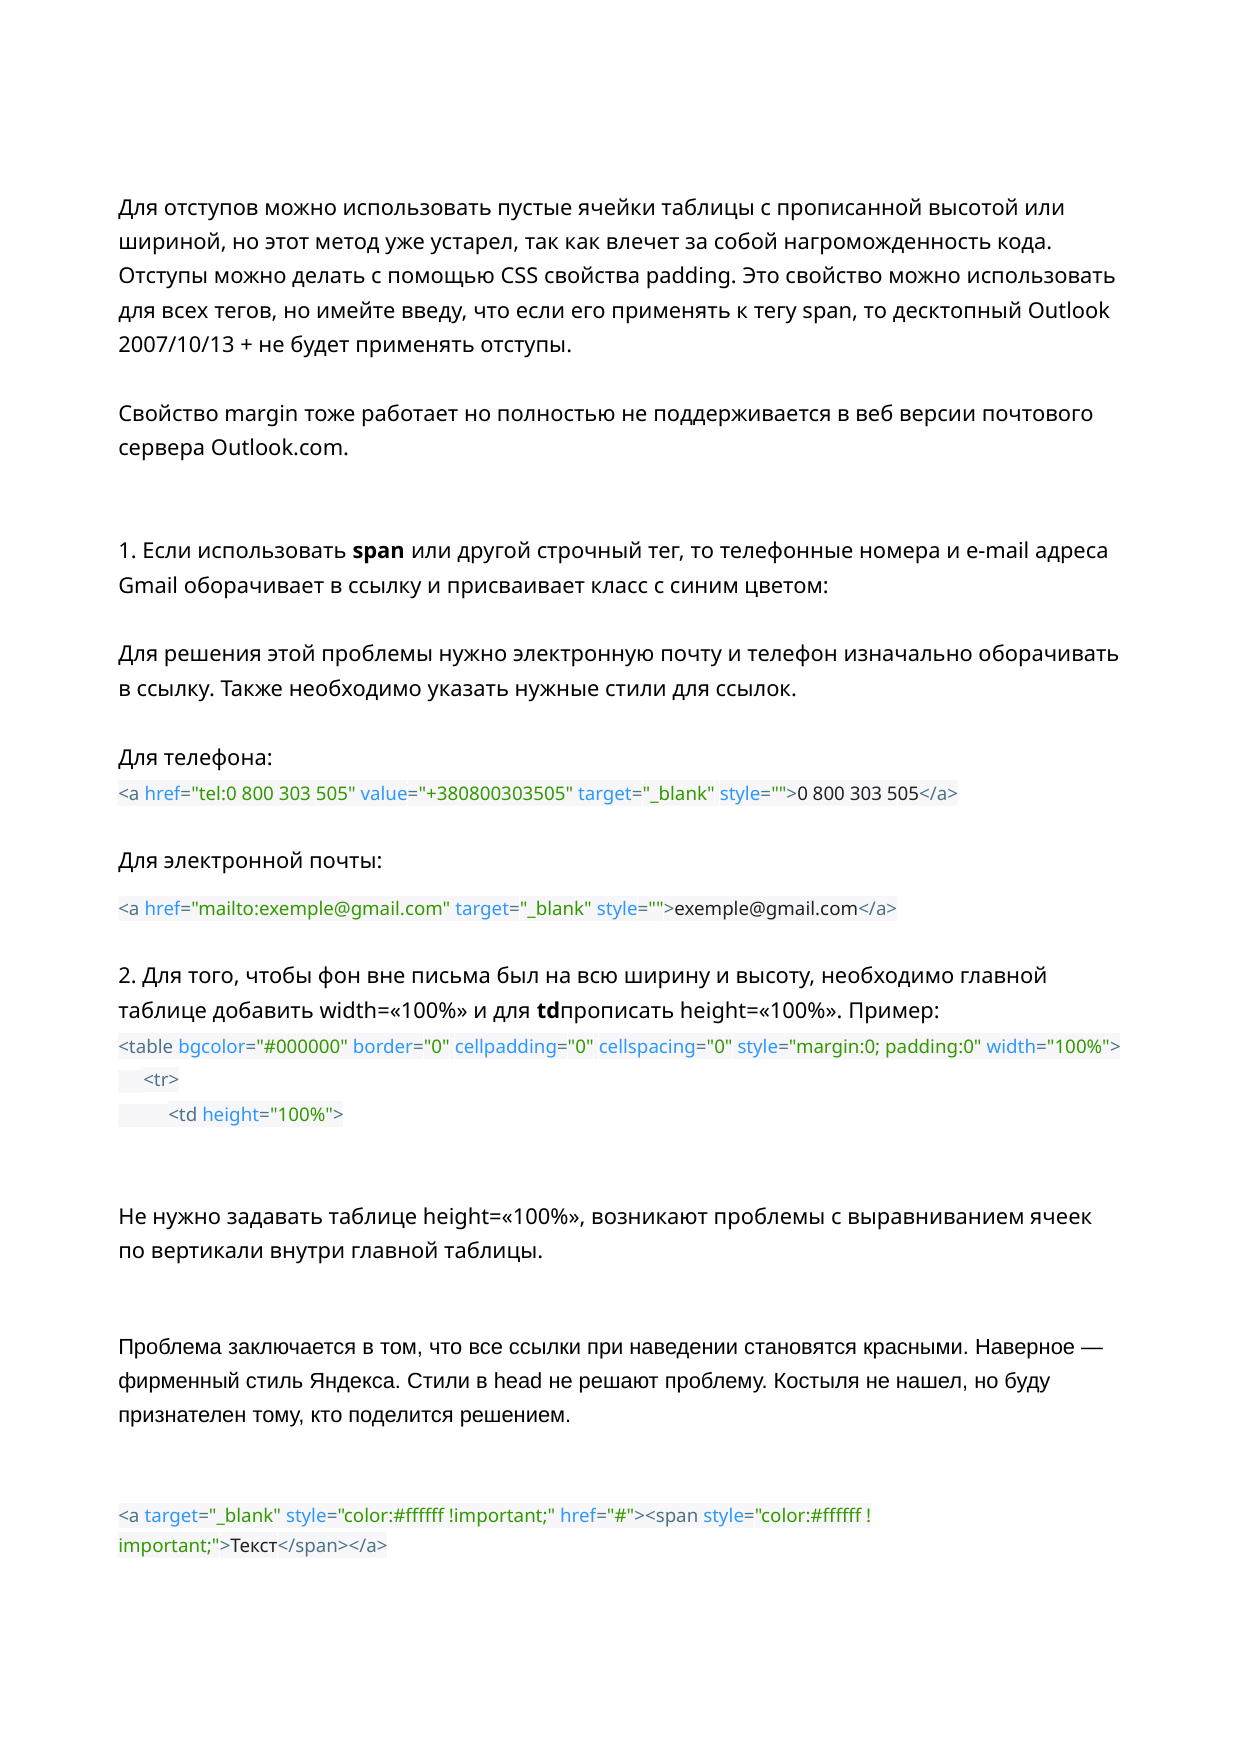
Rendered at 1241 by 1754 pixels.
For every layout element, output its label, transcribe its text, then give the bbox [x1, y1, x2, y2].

text <a target="_blank" style="color:#ffffff !important;" href="#"><span style="color:#ffffff !important;">Текст</span></a> [118, 1498, 1122, 1558]
text Не нужно задавать таблице height=«100%», возникают проблемы с выравниванием ячеек по вертикали внутри главной таблицы. [118, 1127, 1122, 1265]
text 1. Если использовать span или другой строчный тег, то телефонные номера и e-mail адреса Gmail оборачивает в ссылку и присваивает класс с синим цветом: Для решения этой проблемы нужно электронную почту и телефон изначально оборачивать в ссылку. Также необходимо указать нужные стили для ссылок. Для телефона: [118, 531, 1122, 771]
text Для электронной почты: [118, 806, 1122, 874]
text <td height="100%"> [118, 1093, 1122, 1127]
text 2. Для того, чтобы фон вне письма был на всю ширину и высоту, необходимо главной таблице добавить width=«100%» и для tdпрописать height=«100%». Пример: [118, 921, 1122, 1024]
text <a href="tel:0­ 8­00 3­03 5­05" value="+380800303505" target="_blank" style="">0­ 8­00 3­03 5­05</a> [118, 771, 1122, 806]
text <a href="mailto:exemple@gmail.com" target="_blank" style="">exemple@gmail.com</a> [118, 887, 1122, 921]
text <tr> [118, 1059, 1122, 1093]
text Для отступов можно использовать пустые ячейки таблицы с прописанной высотой или шириной, но этот метод уже устарел, так как влечет за собой нагроможденность кода. Отступы можно делать с помощью CSS свойства padding. Это свойство можно использовать для всех тегов, но имейте введу, что если его применять к тегу span, то десктопный Outlook 2007/10/13 + не будет применять отступы. Свойство margin тоже работает но полностью не поддерживается в веб версии почтового сервера Outlook.com. [118, 187, 1122, 462]
text Проблема заключается в том, что все ссылки при наведении становятся красными. Наверное — фирменный стиль Яндекса. Стили в head не решают проблему. Костыля не нашел, но буду признателен тому, кто поделится решением. [118, 1324, 1122, 1427]
text <table bgcolor="#000000" border="0" cellpadding="0" cellspacing="0" style="margin:0; padding:0" width="100%"> [118, 1024, 1122, 1059]
